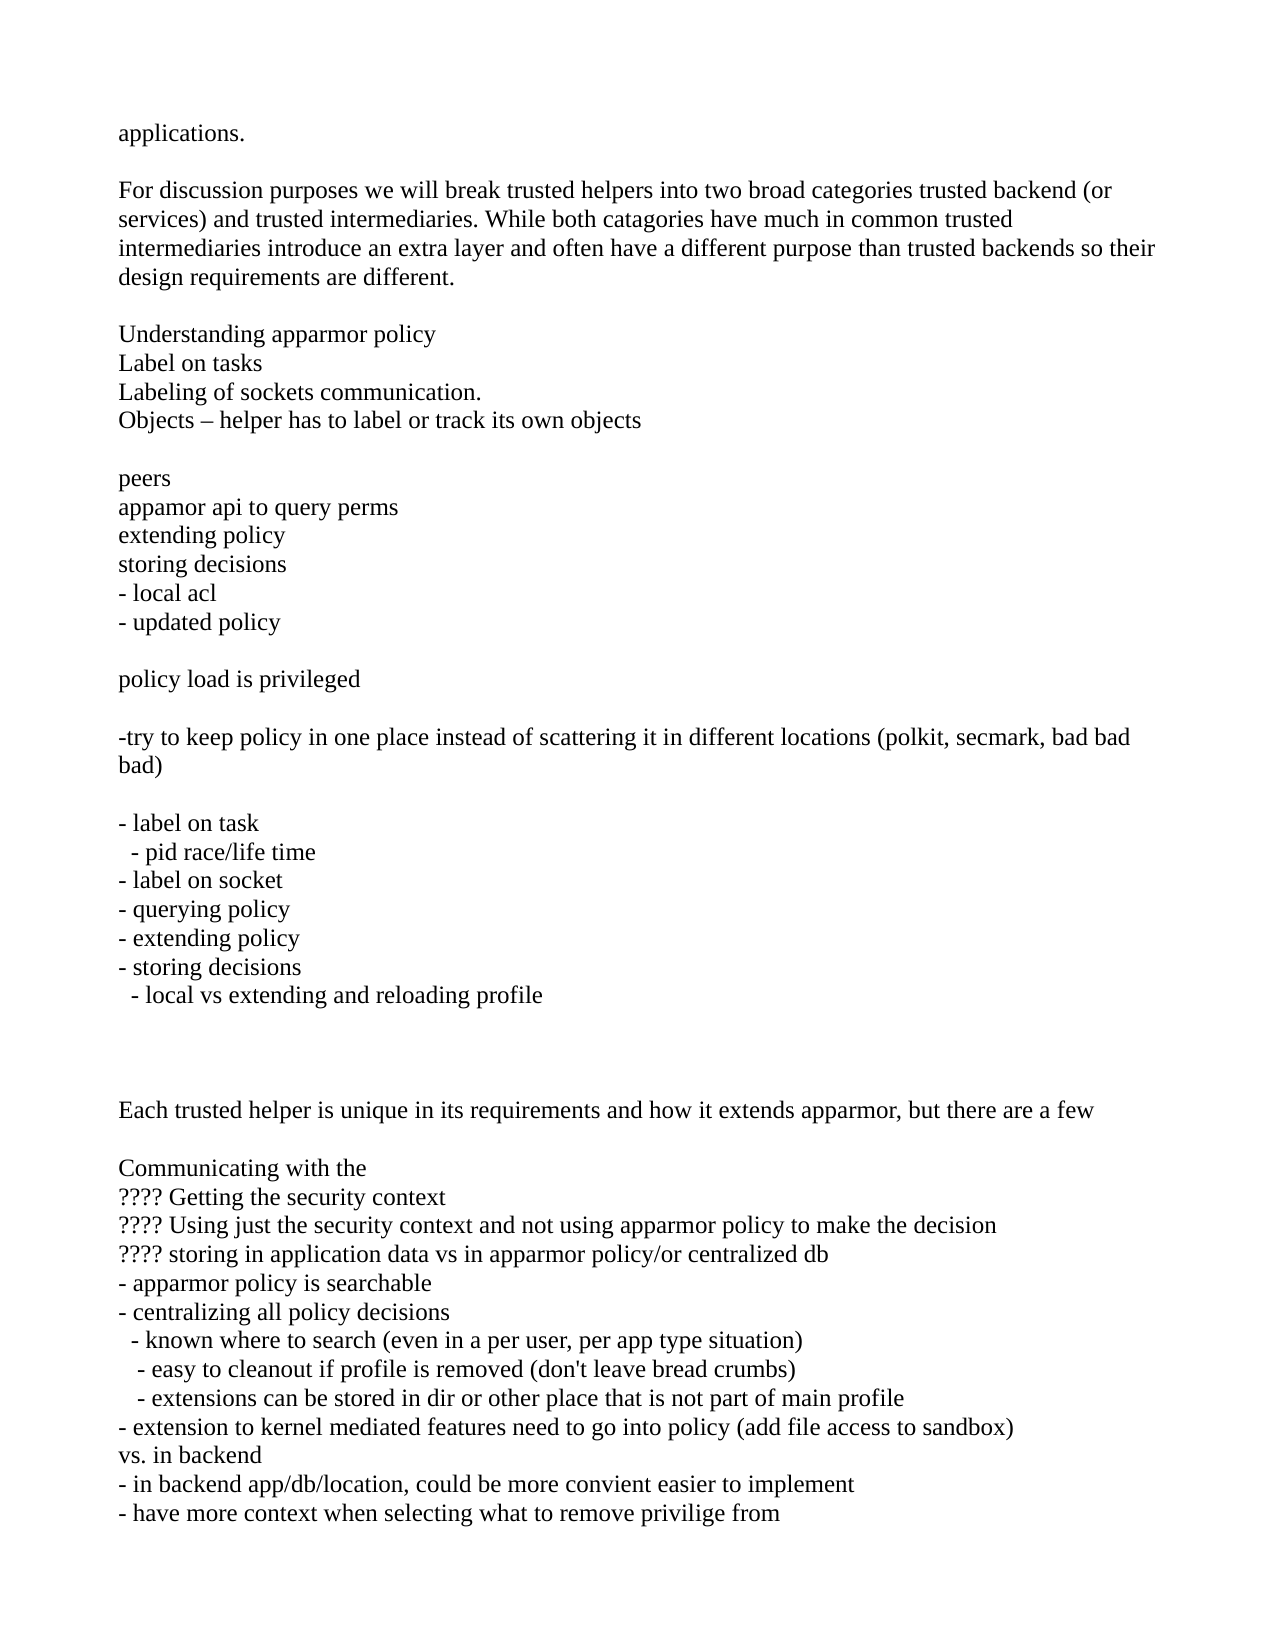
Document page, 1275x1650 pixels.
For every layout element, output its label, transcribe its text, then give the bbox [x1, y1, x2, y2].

text - local vs extending and reloading profile [118, 981, 1157, 1009]
text vs. in backend [118, 1441, 1157, 1469]
text - querying policy [118, 894, 1157, 923]
text peers [118, 463, 1157, 492]
text storing decisions [118, 549, 1157, 578]
text -try to keep policy in one place instead of scattering it in different locations (polkit, secmark, bad bad bad) [118, 722, 1157, 779]
text policy load is privileged [118, 664, 1157, 693]
text ???? Getting the security context [118, 1182, 1157, 1211]
text - pid race/life time [118, 837, 1157, 866]
text - in backend app/db/location, could be more convient easier to implement [118, 1469, 1157, 1498]
text - updated policy [118, 607, 1157, 636]
text Communicating with the [118, 1153, 1157, 1182]
text applications. [118, 118, 1157, 147]
text Each trusted helper is unique in its requirements and how it extends apparmor, but there are a few [118, 1096, 1157, 1124]
text - known where to search (even in a per user, per app type situation) - easy to cleanout if profile is removed (don't leave bread crumbs) [118, 1326, 1157, 1383]
text - apparmor policy is searchable [118, 1268, 1157, 1297]
text - local acl [118, 578, 1157, 607]
text - storing decisions [118, 952, 1157, 981]
text For discussion purposes we will break trusted helpers into two broad categories trusted backend (or services) and trusted intermediaries. While both catagories have much in common trusted intermediaries introduce an extra layer and often have a different purpose than trusted backends so their design requirements are different. [118, 176, 1157, 291]
text Labeling of sockets communication. [118, 377, 1157, 406]
text ???? storing in application data vs in apparmor policy/or centralized db [118, 1239, 1157, 1268]
text extending policy [118, 521, 1157, 549]
text Label on tasks [118, 348, 1157, 377]
text - label on socket [118, 866, 1157, 894]
text ???? Using just the security context and not using apparmor policy to make the decision [118, 1211, 1157, 1239]
text - extending policy [118, 923, 1157, 952]
text - label on task [118, 808, 1157, 837]
text Objects – helper has to label or track its own objects [118, 406, 1157, 434]
text - centralizing all policy decisions [118, 1297, 1157, 1326]
text Understanding apparmor policy [118, 319, 1157, 348]
text - have more context when selecting what to remove privilige from [118, 1498, 1157, 1527]
text appamor api to query perms [118, 492, 1157, 521]
text - extensions can be stored in dir or other place that is not part of main profile [118, 1383, 1157, 1412]
text - extension to kernel mediated features need to go into policy (add file access to sandbox) [118, 1412, 1157, 1441]
